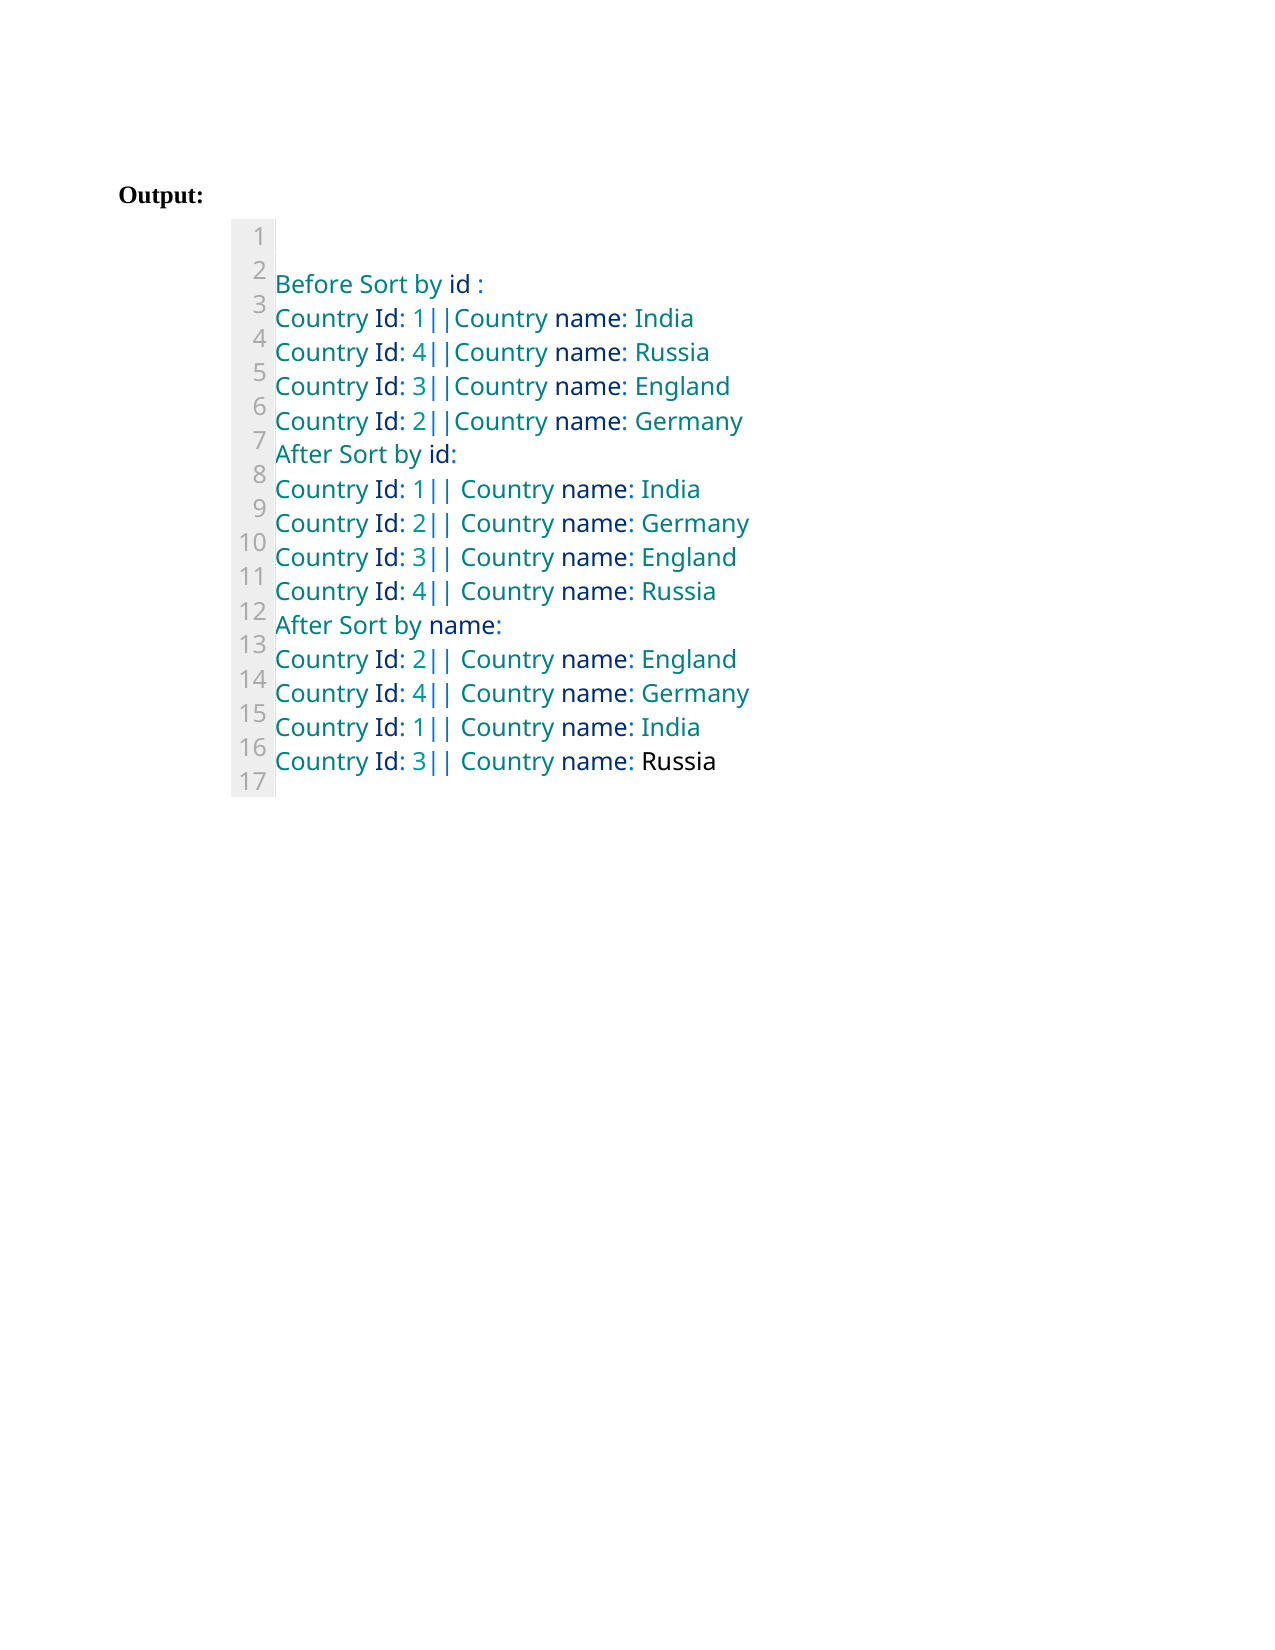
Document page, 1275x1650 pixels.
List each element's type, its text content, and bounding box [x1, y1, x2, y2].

table_header Before Sort by id : Country Id: 1||Country name: India Country Id: 4||Country name: Russia Country Id: 3||Country name: England Country Id: 2||Country name: Germany After Sort by id: Country Id: 1|| Country name: India Country Id: 2|| Country name: Germany Country Id: 3|| Country name: England Country Id: 4|| Country name: Russia After Sort by name: Country Id: 2|| Country name: England Country Id: 4|| Country name: Germany Country Id: 1|| Country name: India Country Id: 3|| Country name: Russia [276, 778, 1271, 797]
text Output: [118, 181, 1157, 209]
table_header Before Sort by id : Country Id: 1||Country name: India Country Id: 4||Country name: Russia Country Id: 3||Country name: England Country Id: 2||Country name: Germany After Sort by id: Country Id: 1|| Country name: India Country Id: 2|| Country name: Germany Country Id: 3|| Country name: England Country Id: 4|| Country name: Russia After Sort by name: Country Id: 2|| Country name: England Country Id: 4|| Country name: Germany Country Id: 1|| Country name: India Country Id: 3|| Country name: Russia [276, 219, 1271, 238]
table_header 1 2 3 4 5 6 7 8 9 10 11 12 13 14 15 16 17 [231, 219, 274, 797]
